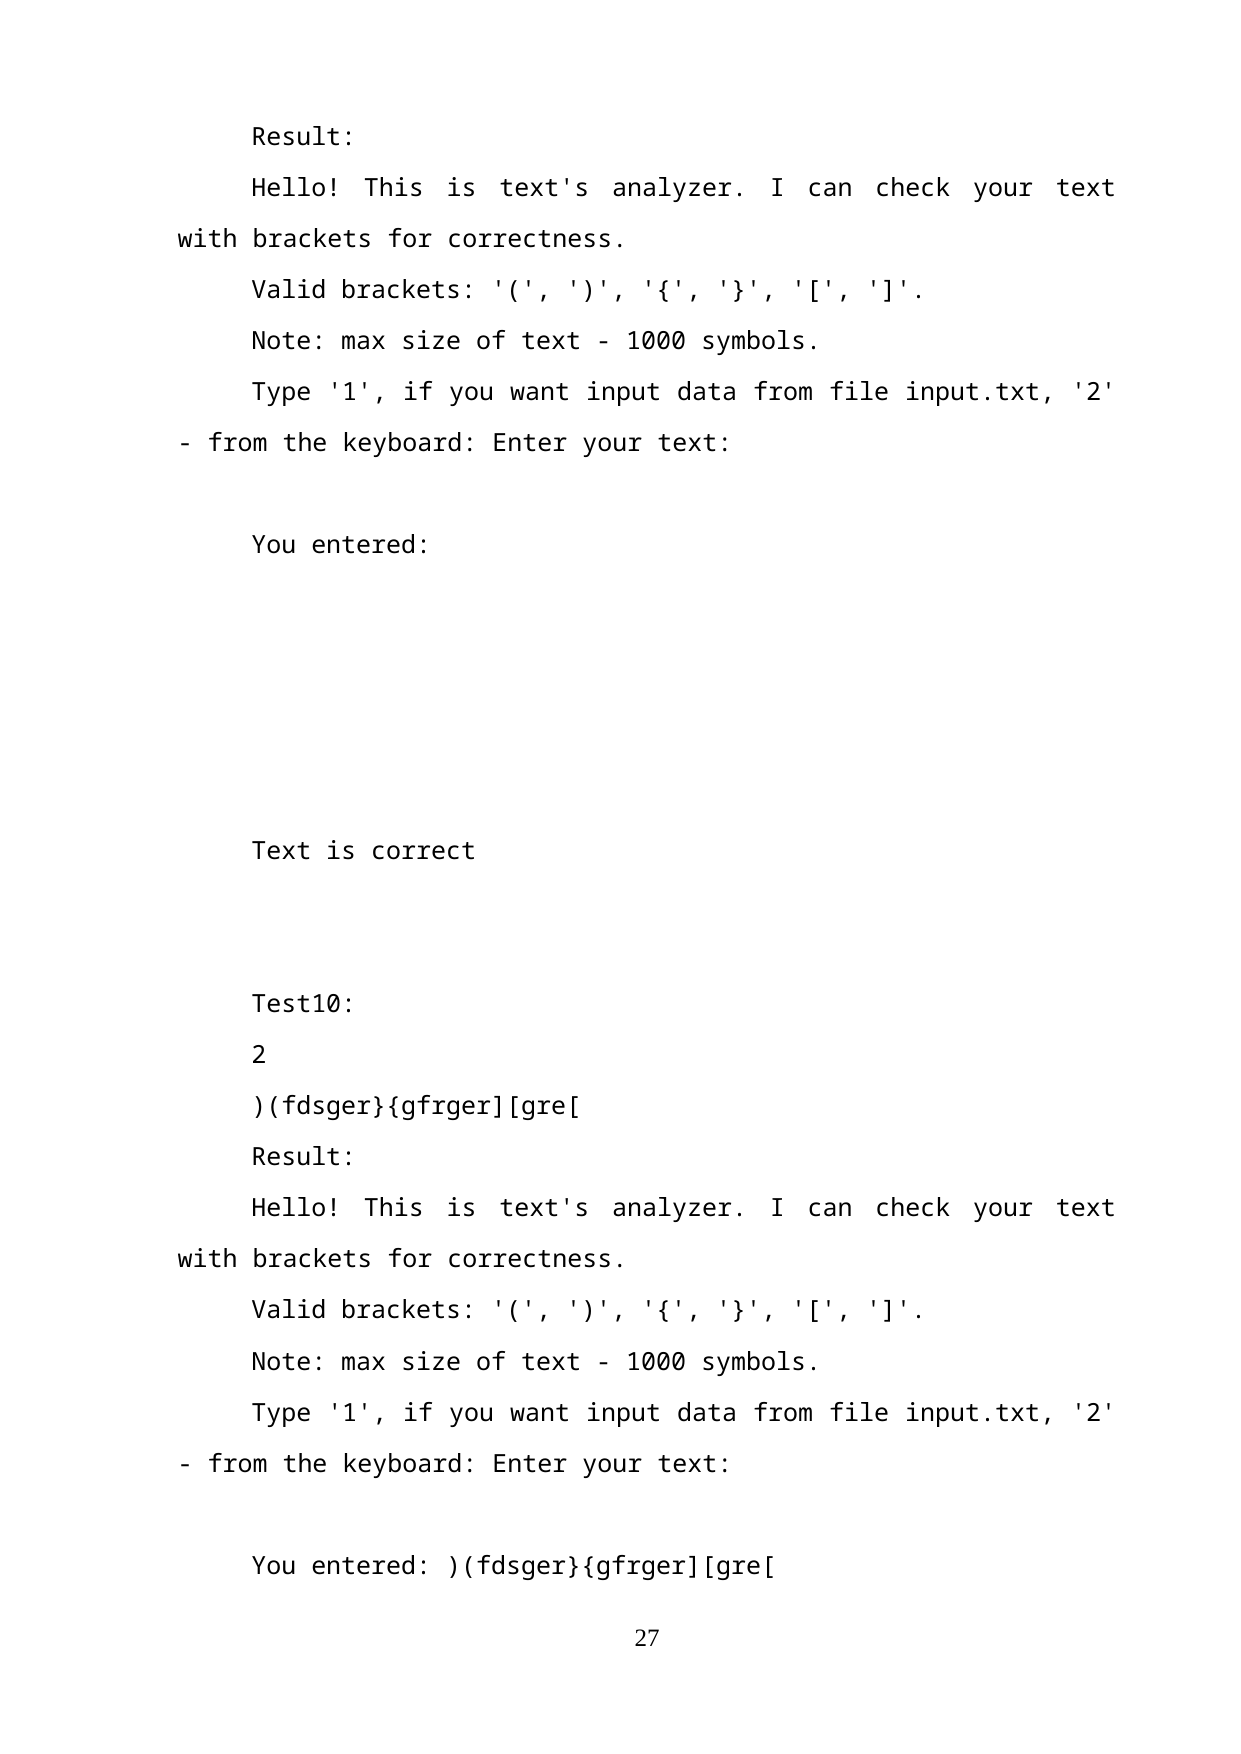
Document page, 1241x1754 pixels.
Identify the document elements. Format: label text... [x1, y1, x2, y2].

text Valid brackets: '(', ')', '{', '}', '[', ']'. [177, 1292, 1116, 1326]
text Hello! This is text's analyzer. I can check your text with brackets for correctness. [177, 1190, 1116, 1275]
text )(fdsger}{gfrger][gre[ [177, 1088, 1116, 1122]
text Valid brackets: '(', ')', '{', '}', '[', ']'. [177, 271, 1116, 305]
text You entered: [177, 526, 1116, 561]
text Note: max size of text - 1000 symbols. [177, 1343, 1116, 1377]
text Test10: [177, 986, 1116, 1020]
text 2 [177, 1037, 1116, 1071]
text Note: max size of text - 1000 symbols. [177, 322, 1116, 356]
text Type '1', if you want input data from file input.txt, '2' - from the keyboard: Enter your text: [177, 1394, 1116, 1479]
text You entered: )(fdsger}{gfrger][gre[ [177, 1547, 1116, 1581]
text Type '1', if you want input data from file input.txt, '2' - from the keyboard: Enter your text: [177, 373, 1116, 458]
text Text is correct [177, 833, 1116, 867]
text Result: [177, 118, 1116, 152]
text Hello! This is text's analyzer. I can check your text with brackets for correctness. [177, 169, 1116, 254]
text Result: [177, 1139, 1116, 1173]
